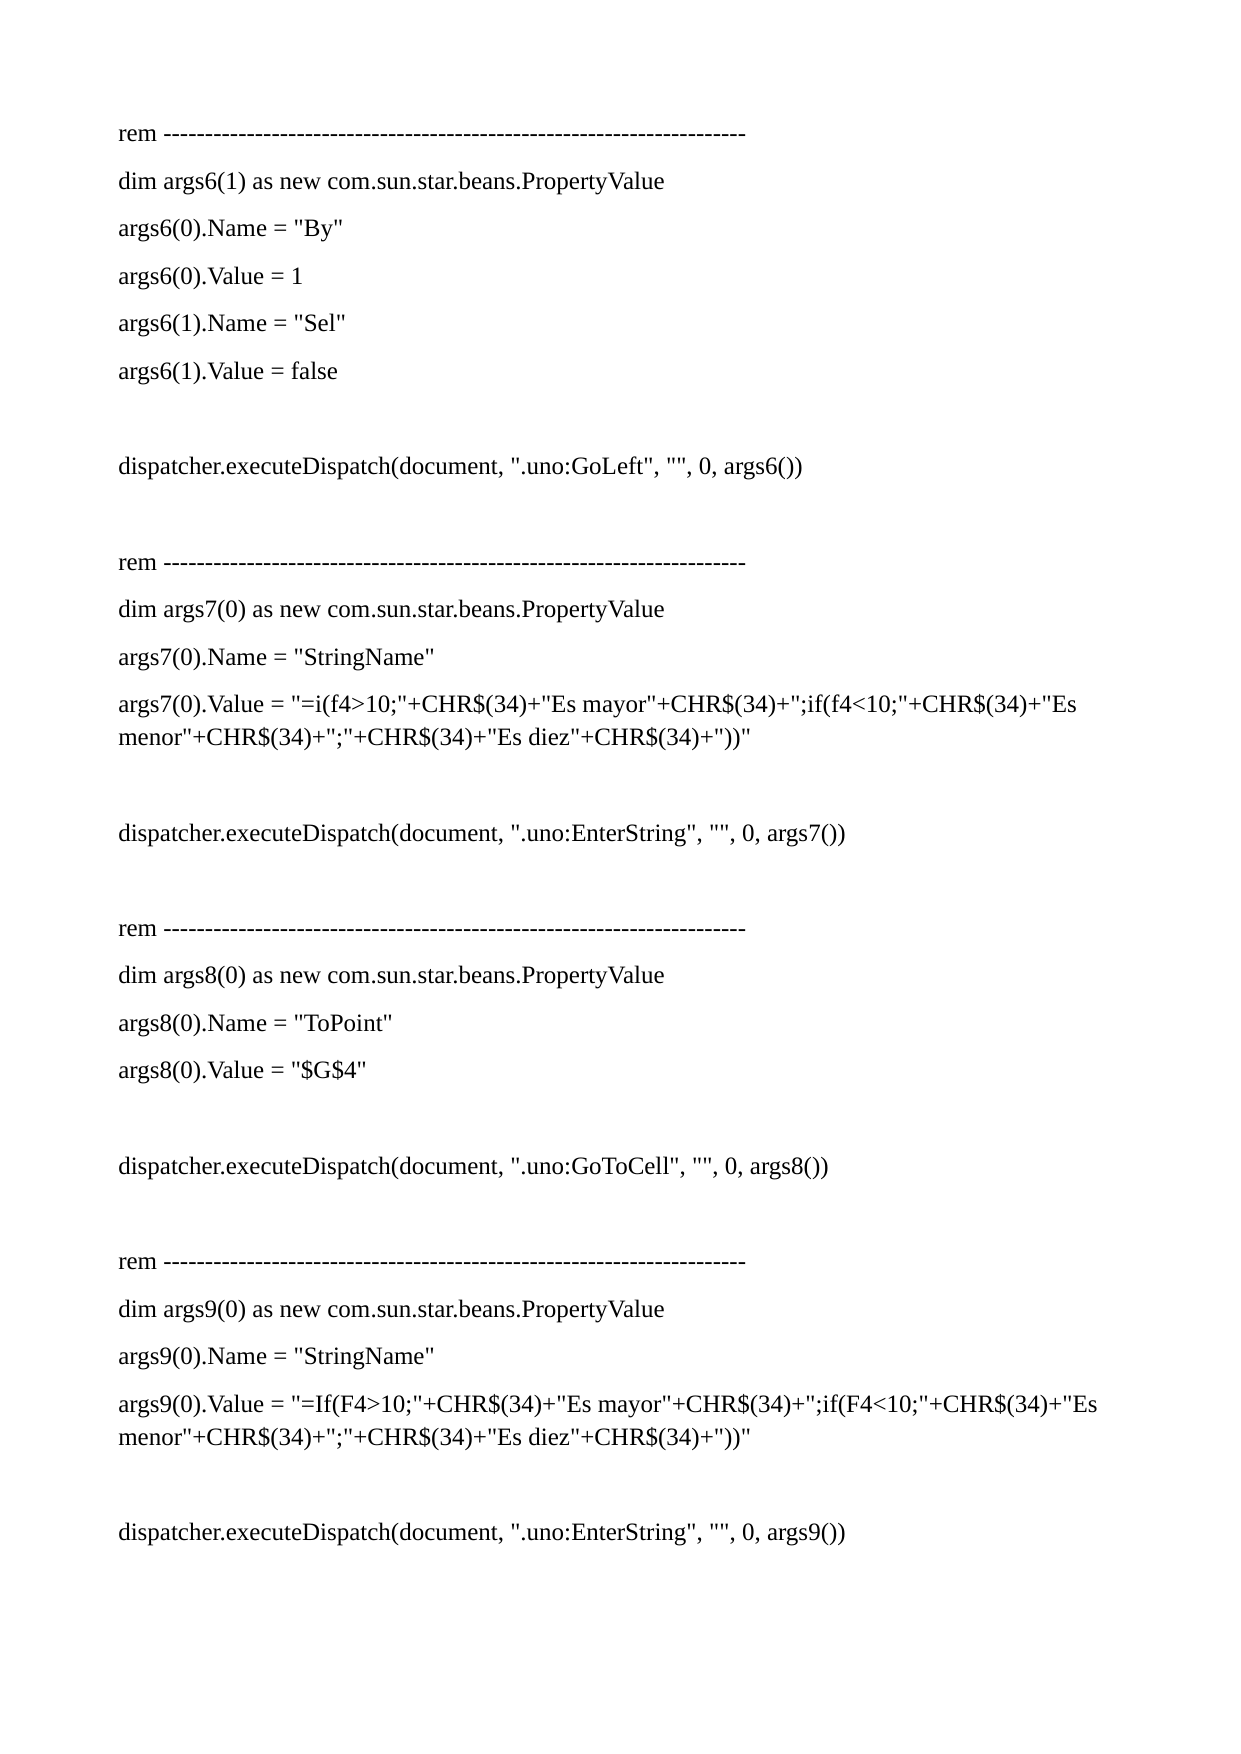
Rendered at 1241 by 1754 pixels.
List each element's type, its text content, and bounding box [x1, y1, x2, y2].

text args8(0).Name = "ToPoint" [118, 1008, 1122, 1037]
text args7(0).Name = "StringName" [118, 642, 1122, 671]
text rem ---------------------------------------------------------------------- [118, 547, 1122, 575]
text dispatcher.executeDispatch(document, ".uno:GoLeft", "", 0, args6()) [118, 451, 1122, 480]
text dim args9(0) as new com.sun.star.beans.PropertyValue [118, 1294, 1122, 1322]
text args9(0).Value = "=If(F4>10;"+CHR$(34)+"Es mayor"+CHR$(34)+";if(F4<10;"+CHR$(34)+"Es menor"+CHR$(34)+";"+CHR$(34)+"Es diez"+CHR$(34)+"))" [118, 1389, 1122, 1451]
text args8(0).Value = "$G$4" [118, 1056, 1122, 1084]
text args7(0).Value = "=i(f4>10;"+CHR$(34)+"Es mayor"+CHR$(34)+";if(f4<10;"+CHR$(34)+"Es menor"+CHR$(34)+";"+CHR$(34)+"Es diez"+CHR$(34)+"))" [118, 689, 1122, 751]
text dim args7(0) as new com.sun.star.beans.PropertyValue [118, 594, 1122, 623]
text args6(0).Value = 1 [118, 261, 1122, 290]
text args9(0).Name = "StringName" [118, 1341, 1122, 1370]
text rem ---------------------------------------------------------------------- [118, 1246, 1122, 1275]
text dim args8(0) as new com.sun.star.beans.PropertyValue [118, 960, 1122, 989]
text dispatcher.executeDispatch(document, ".uno:EnterString", "", 0, args9()) [118, 1517, 1122, 1546]
text rem ---------------------------------------------------------------------- [118, 913, 1122, 942]
text args6(1).Value = false [118, 356, 1122, 385]
text dim args6(1) as new com.sun.star.beans.PropertyValue [118, 166, 1122, 194]
text args6(1).Name = "Sel" [118, 308, 1122, 337]
text dispatcher.executeDispatch(document, ".uno:EnterString", "", 0, args7()) [118, 818, 1122, 846]
text args6(0).Name = "By" [118, 213, 1122, 242]
text rem ---------------------------------------------------------------------- [118, 118, 1122, 147]
text dispatcher.executeDispatch(document, ".uno:GoToCell", "", 0, args8()) [118, 1151, 1122, 1179]
